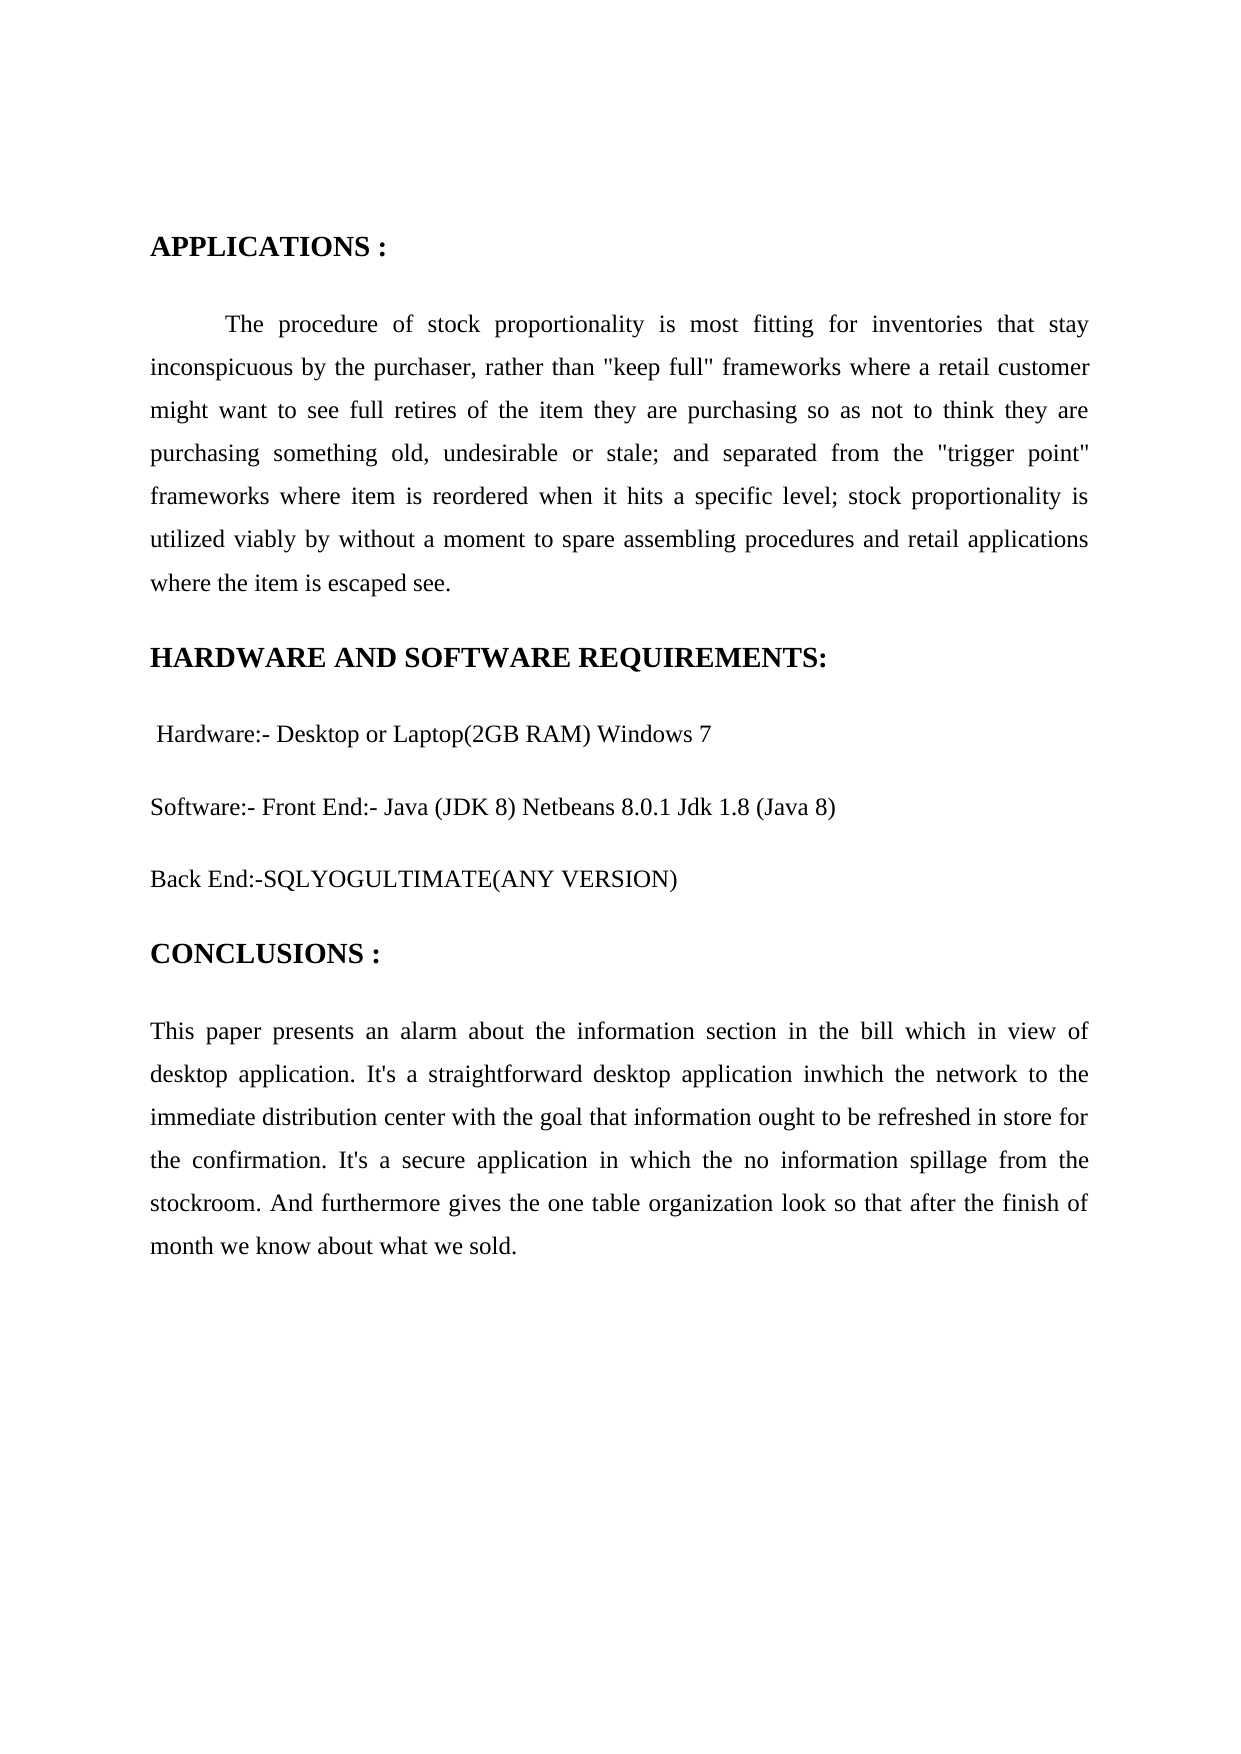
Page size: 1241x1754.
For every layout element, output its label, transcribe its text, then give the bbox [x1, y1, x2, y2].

text HARDWARE AND SOFTWARE REQUIREMENTS: [150, 640, 1090, 673]
text Back End:-SQLYOGULTIMATE(ANY VERSION) [150, 864, 1090, 893]
text Hardware:- Desktop or Laptop(2GB RAM) Windows 7 [150, 719, 1090, 748]
text APPLICATIONS : [150, 229, 1090, 263]
text This paper presents an alarm about the information section in the bill which in view of desktop application. It's a straightforward desktop application inwhich the network to the immediate distribution center with the goal that information ought to be refreshed in store for the confirmation. It's a secure application in which the no information spillage from the stockroom. And furthermore gives the one table organization look so that after the finish of month we know about what we sold. [150, 1016, 1090, 1260]
text The procedure of stock proportionality is most fitting for inventories that stay inconspicuous by the purchaser, rather than "keep full" frameworks where a retail customer might want to see full retires of the item they are purchasing so as not to think they are purchasing something old, undesirable or stale; and separated from the "trigger point" frameworks where item is reordered when it hits a specific level; stock proportionality is utilized viably by without a moment to spare assembling procedures and retail applications where the item is escaped see. [150, 309, 1090, 596]
text CONCLUSIONS : [150, 936, 1090, 970]
text Software:- Front End:- Java (JDK 8) Netbeans 8.0.1 Jdk 1.8 (Java 8) [150, 792, 1090, 821]
